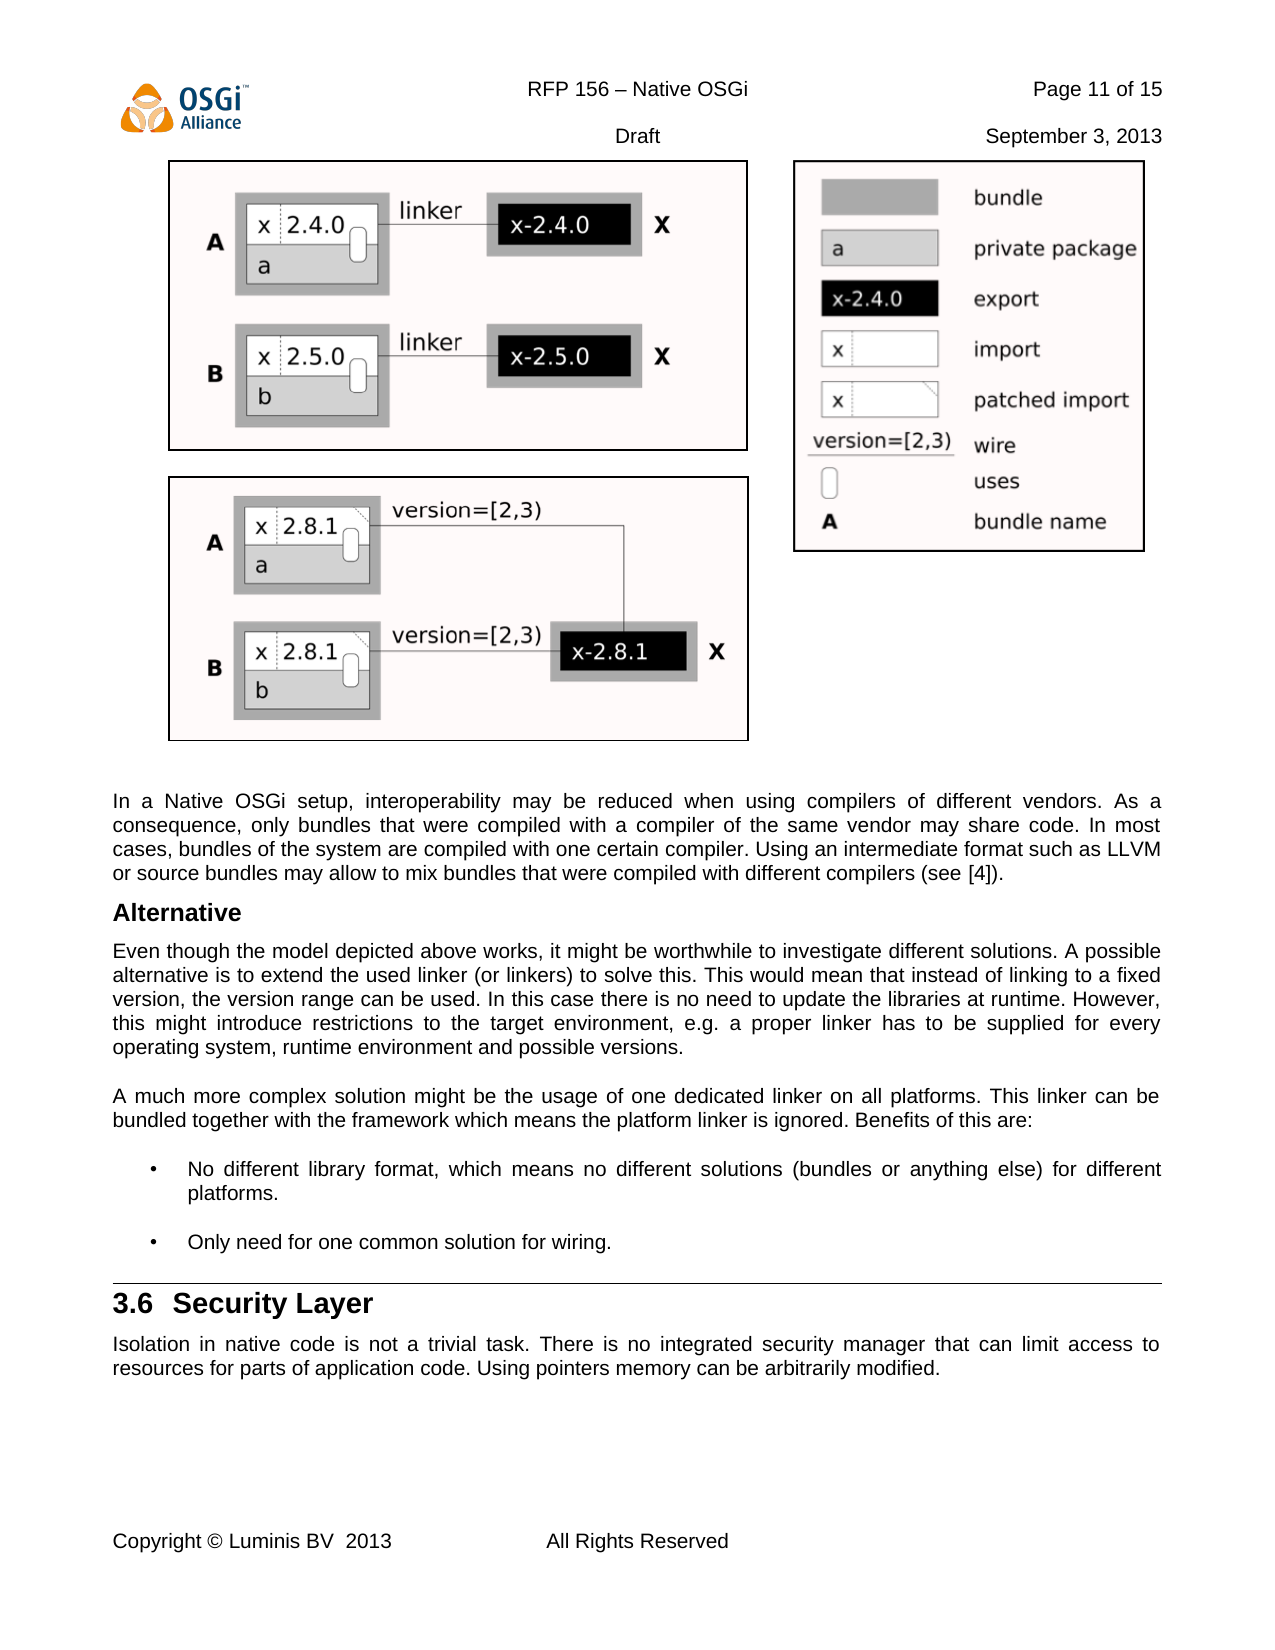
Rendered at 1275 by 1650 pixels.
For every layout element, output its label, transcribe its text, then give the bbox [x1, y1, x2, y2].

text Isolation in native code is not a trivial task. There is no integrated security manager that can limit access to resources for parts of application code. Using pointers memory can be arbitrarily modified. [112, 1332, 1162, 1380]
list No different library format, which means no different solutions (bundles or anything else) for different platforms. [150, 1157, 1162, 1204]
text In a Native OSGi setup, interoperability may be reduced when using compilers of different vendors. As a consequence, only bundles that were compiled with a compiler of the same vendor may share code. In most cases, bundles of the system are compiled with one certain compiler. Using an intermediate format such as LLVM or source bundles may allow to mix bundles that were compiled with different compilers (see [4]). [112, 789, 1162, 885]
picture [113, 76, 257, 140]
text Even though the model depicted above works, it might be worthwhile to investigate different solutions. A possible alternative is to extend the used linker (or linkers) to solve this. This would mean that instead of linking to a fixed version, the version range can be used. In this case there is no need to update the libraries at runtime. However, this might introduce restrictions to the target environment, e.g. a proper linker has to be supplied for every operating system, runtime environment and possible versions. [112, 939, 1162, 1059]
subtitle Security Layer [112, 1284, 1162, 1319]
subtitle Alternative [112, 898, 1162, 926]
text A much more complex solution might be the usage of one dedicated linker on all platforms. This linker can be bundled together with the framework which means the platform linker is ignored. Benefits of this are: [112, 1084, 1162, 1132]
picture [791, 158, 1145, 552]
picture [148, 158, 765, 741]
